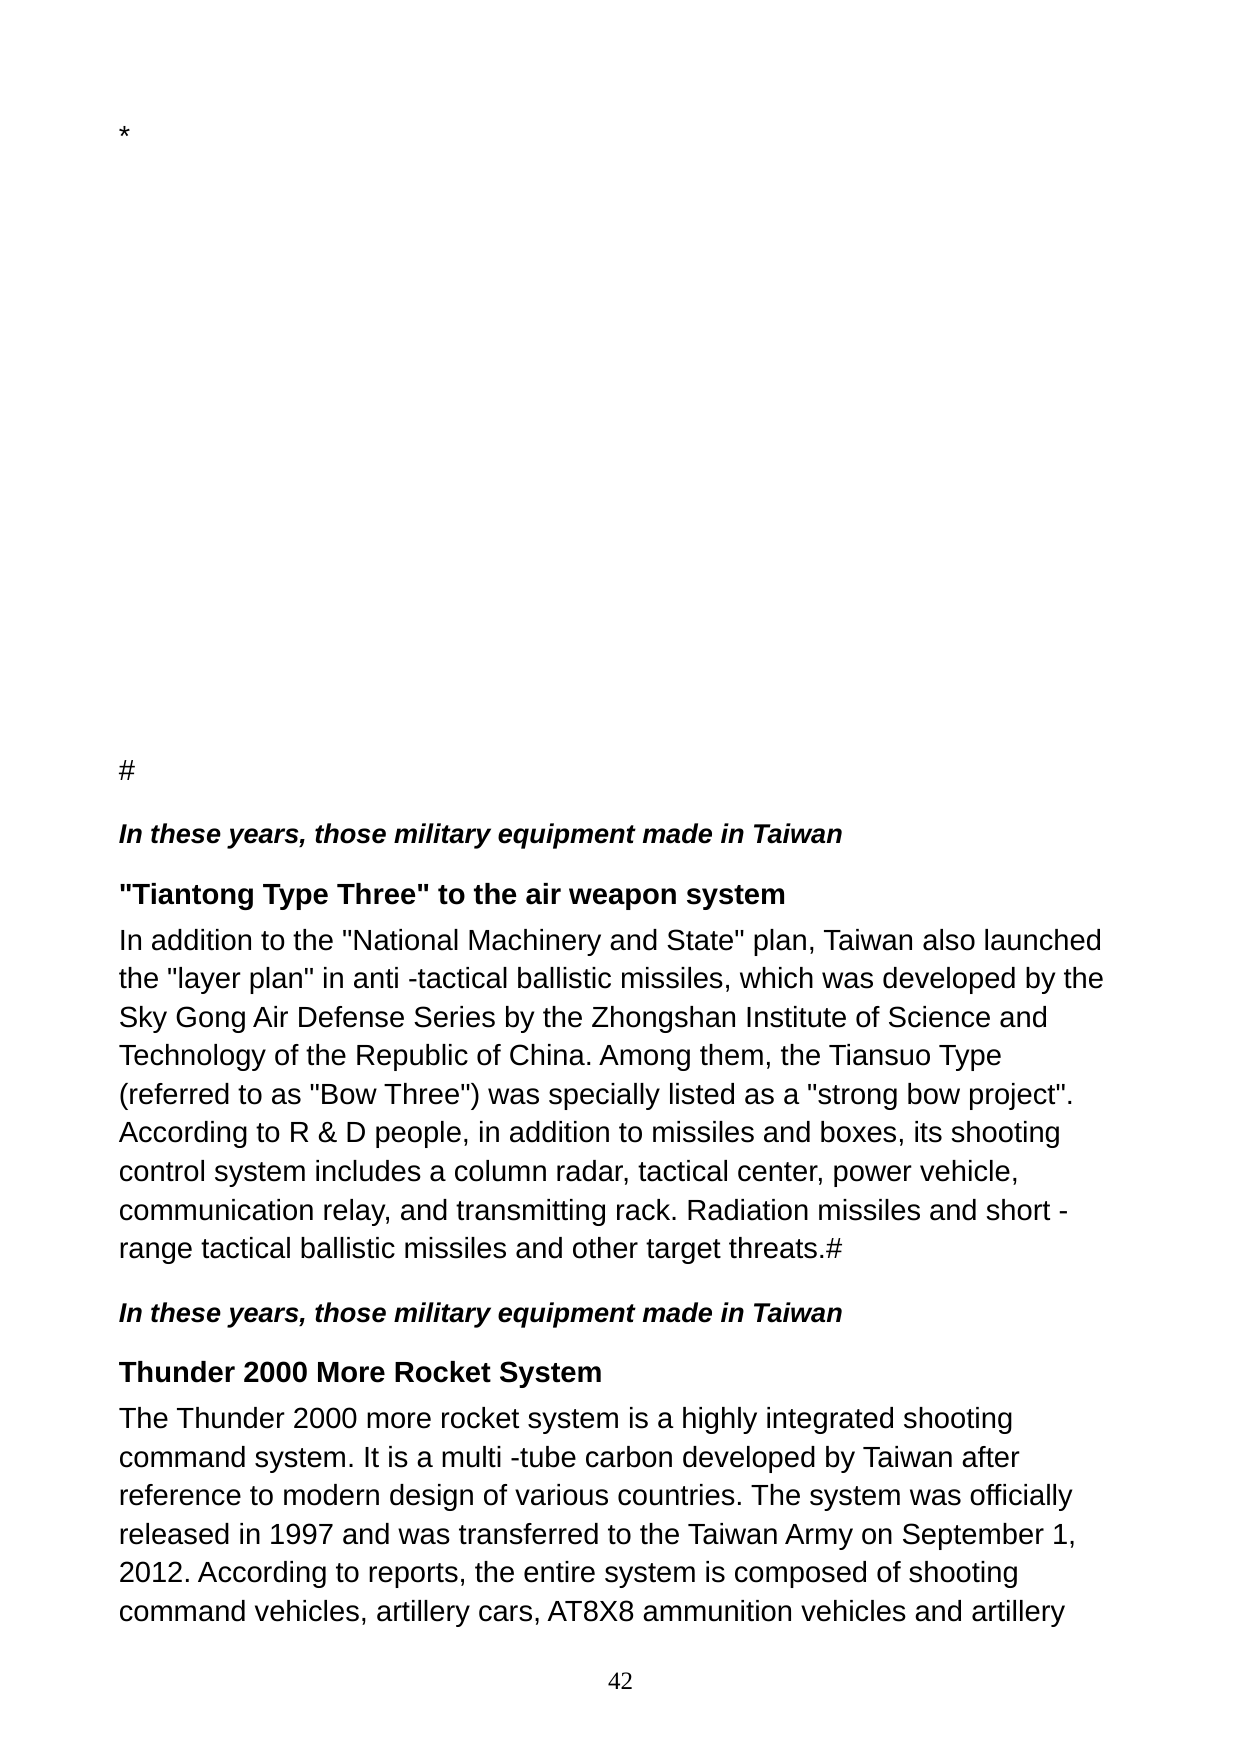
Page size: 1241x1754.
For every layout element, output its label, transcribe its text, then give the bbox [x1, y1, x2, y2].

subtitle Thunder 2000 More Rocket System [118, 1355, 1122, 1388]
text The Thunder 2000 more rocket system is a highly integrated shooting command system. It is a multi -tube carbon developed by Taiwan after reference to modern design of various countries. The system was officially released in 1997 and was transferred to the Taiwan Army on September 1, 2012. According to reports, the entire system is composed of shooting command vehicles, artillery cars, AT8X8 ammunition vehicles and artillery [118, 1401, 1122, 1627]
subtitle In these years, those military equipment made in Taiwan [118, 1297, 1122, 1328]
subtitle "Tiantong Type Three" to the air weapon system [118, 877, 1122, 910]
text In addition to the "National Machinery and State" plan, Taiwan also launched the "layer plan" in anti -tactical ballistic missiles, which was developed by the Sky Gong Air Defense Series by the Zhongshan Institute of Science and Technology of the Republic of China. Among them, the Tiansuo Type (referred to as "Bow Three") was specially listed as a "strong bow project". According to R & D people, in addition to missiles and boxes, its shooting control system includes a column radar, tactical center, power vehicle, communication relay, and transmitting rack. Radiation missiles and short -range tactical ballistic missiles and other target threats.# [118, 923, 1122, 1264]
text * # [118, 118, 1122, 786]
subtitle In these years, those military equipment made in Taiwan [118, 818, 1122, 849]
